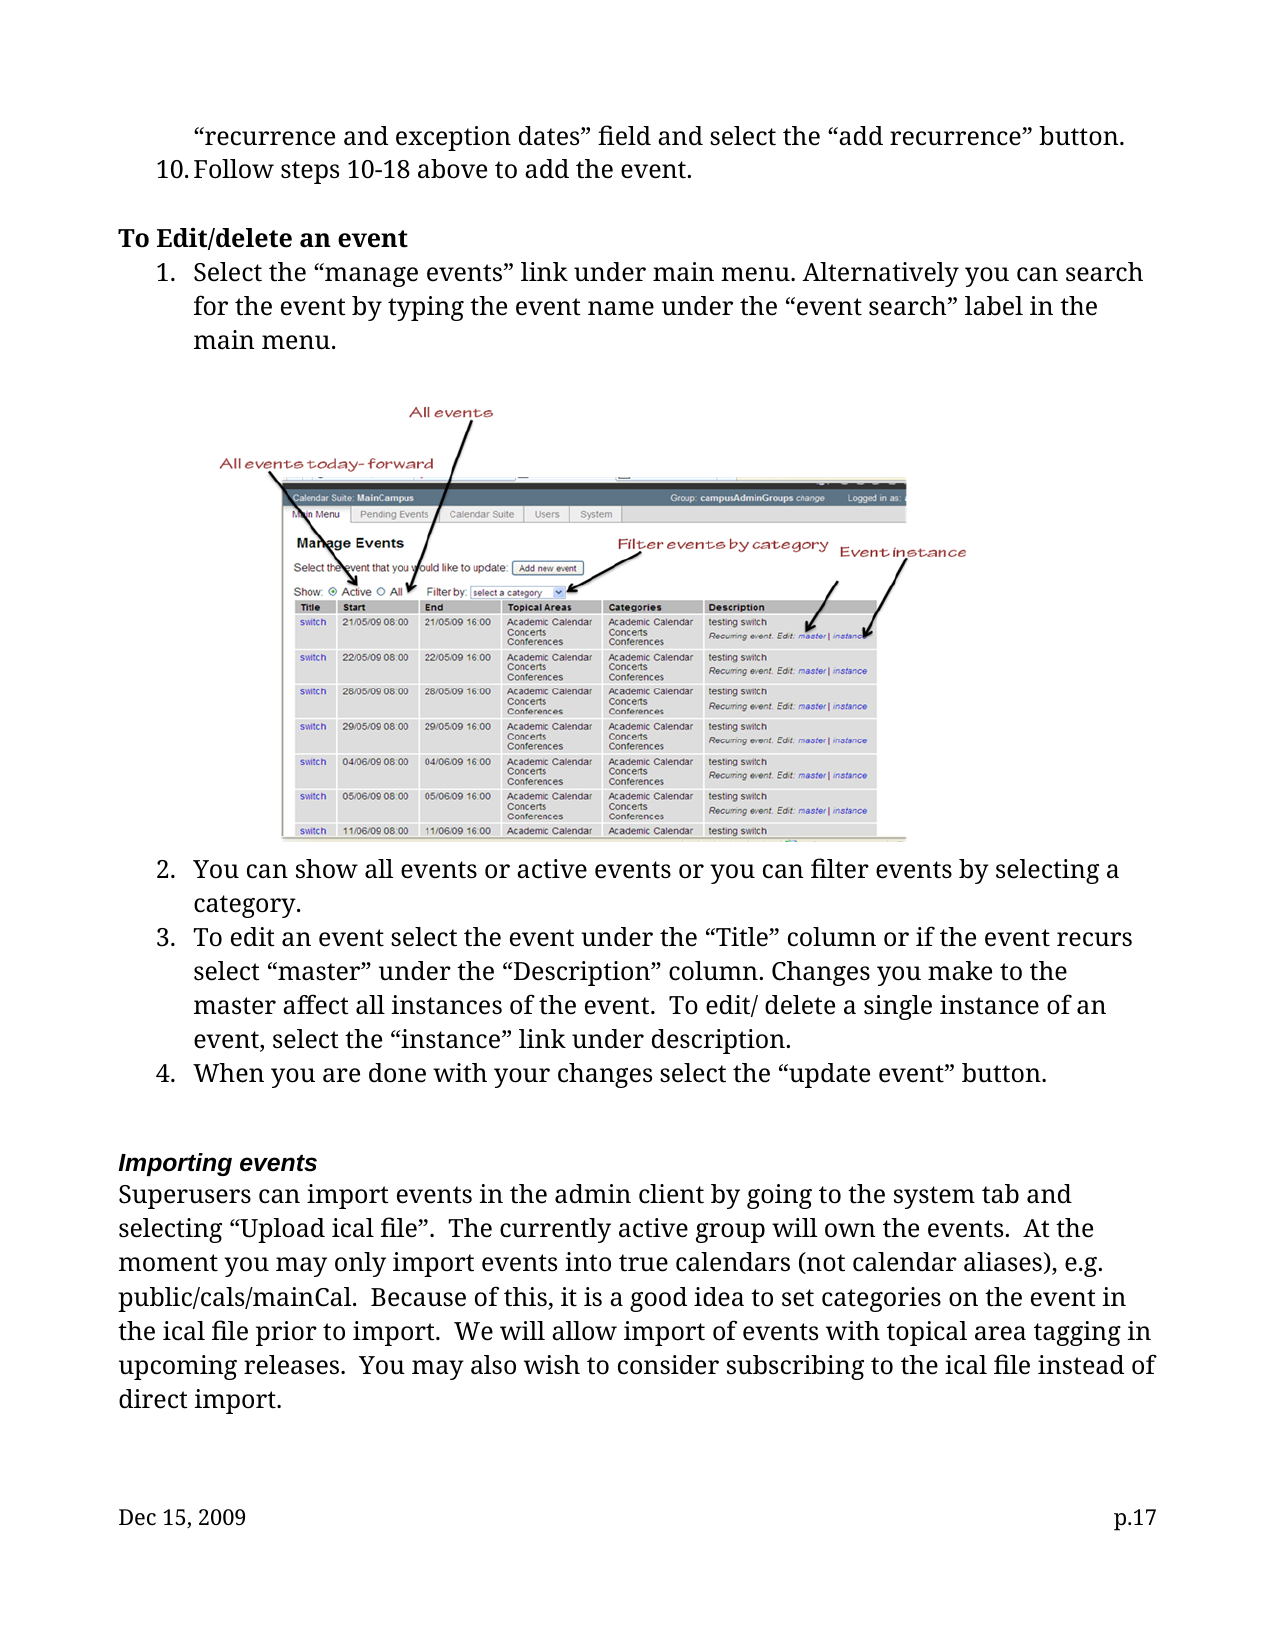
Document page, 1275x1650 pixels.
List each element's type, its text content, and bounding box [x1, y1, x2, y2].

text To Edit/delete an event [118, 220, 1157, 254]
list “recurrence and exception dates” field and select the “add recurrence” button. [156, 118, 1157, 152]
list Follow steps 10-18 above to add the event. [156, 152, 1157, 186]
list To edit an event select the event under the “Title” column or if the event recurs select “master” under the “Description” column. Changes you make to the master affect all instances of the event. To edit/ delete a single instance of an event, select the “instance” link under description. [156, 919, 1157, 1056]
list Select the “manage events” link under main menu. Alternatively you can search for the event by typing the event name under the “event search” label in the main menu. [156, 254, 1157, 357]
text Superusers can import events in the admin client by going to the system tab and selecting “Upload ical file”. The currently active group will own the events. At the moment you may only import events into true calendars (not calendar aliases), e.g. public/cals/mainCal. Because of this, it is a good idea to set categories on the event in the ical file prior to import. We will allow import of events with topical area tagging in upcoming releases. You may also wish to consider subscribing to the ical file instead of direct import. [118, 1177, 1157, 1415]
list You can show all events or active events or you can filter events by selecting a category. [156, 851, 1157, 919]
list When you are done with your changes select the “update event” button. [156, 1056, 1157, 1090]
subtitle Importing events [118, 1149, 1157, 1177]
picture [217, 403, 967, 842]
